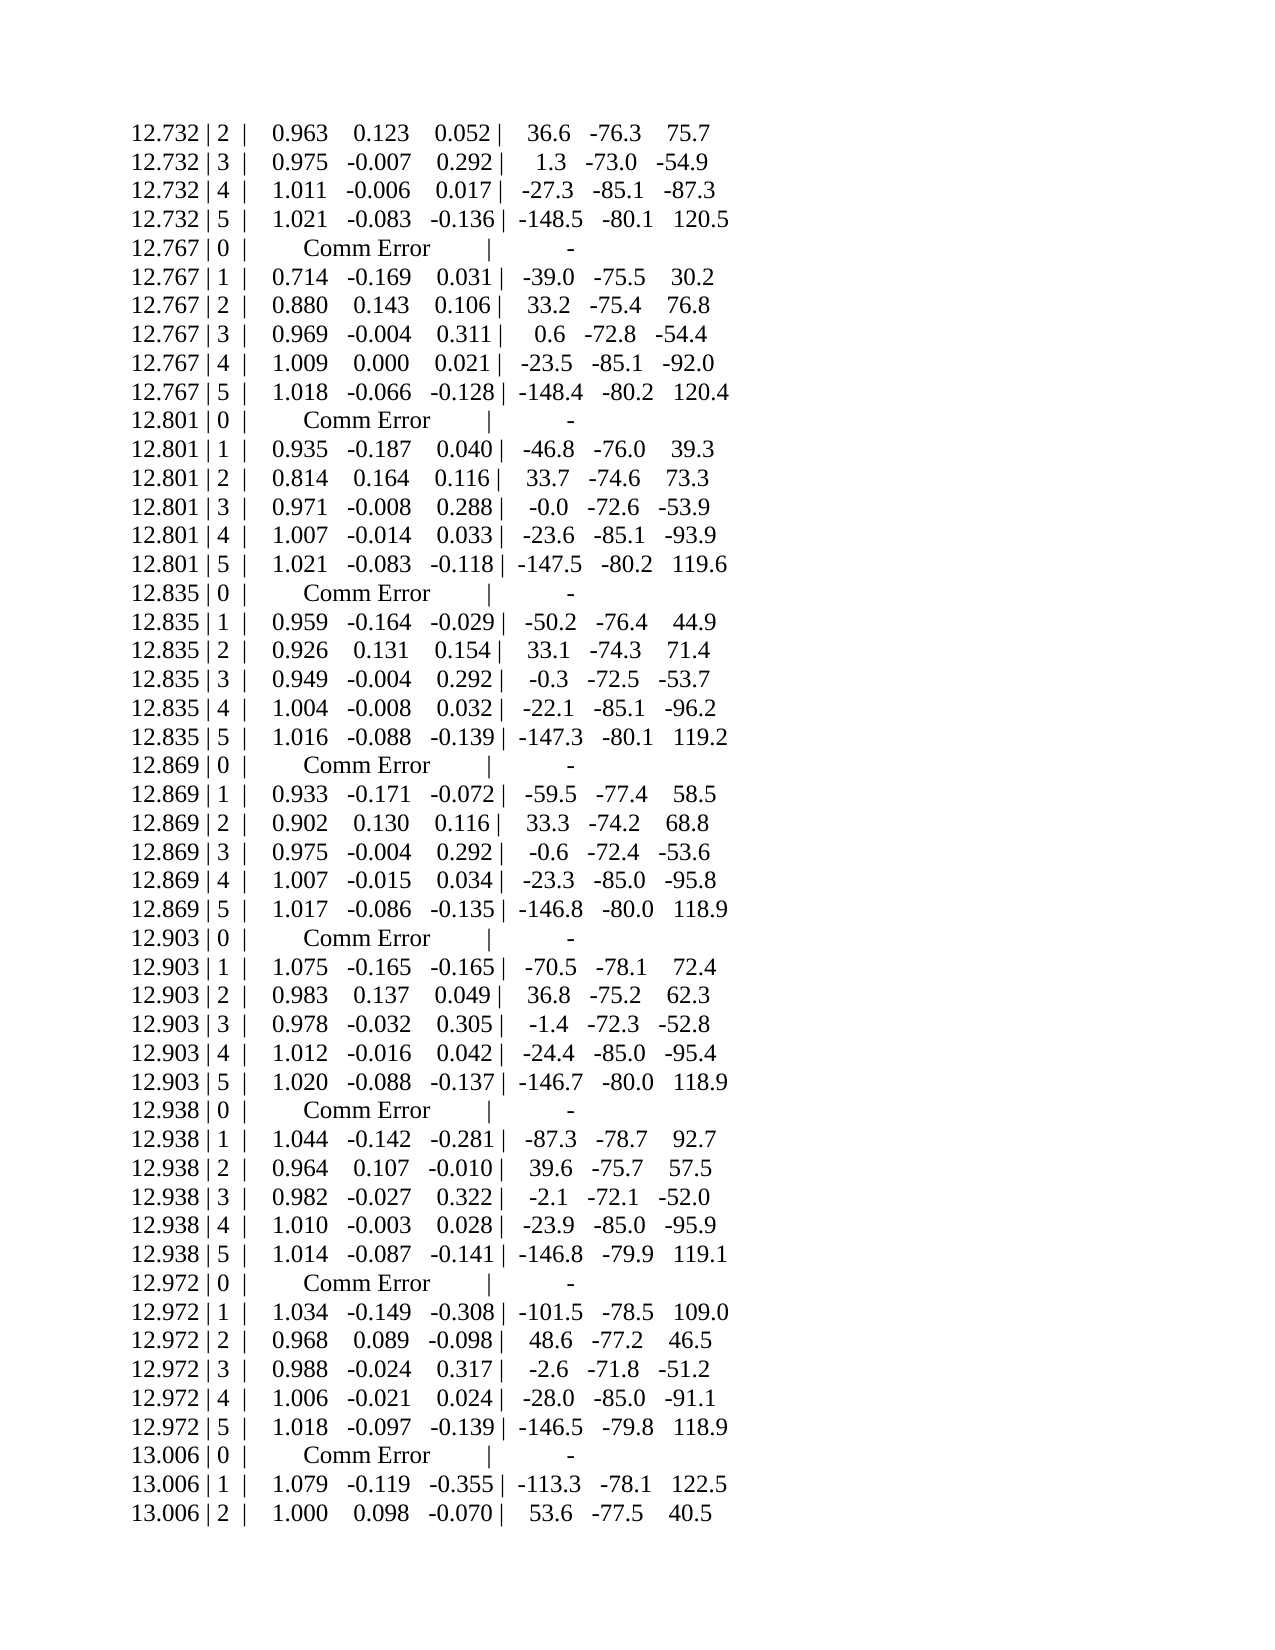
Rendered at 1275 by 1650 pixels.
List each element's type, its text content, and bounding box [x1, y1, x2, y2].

text 13.006 | 0 | Comm Error | - [118, 1441, 1157, 1469]
text 12.903 | 5 | 1.020 -0.088 -0.137 | -146.7 -80.0 118.9 [118, 1067, 1157, 1096]
text 12.732 | 3 | 0.975 -0.007 0.292 | 1.3 -73.0 -54.9 [118, 147, 1157, 176]
text 12.801 | 5 | 1.021 -0.083 -0.118 | -147.5 -80.2 119.6 [118, 549, 1157, 578]
text 12.938 | 0 | Comm Error | - [118, 1096, 1157, 1124]
text 12.938 | 1 | 1.044 -0.142 -0.281 | -87.3 -78.7 92.7 [118, 1124, 1157, 1153]
text 12.835 | 2 | 0.926 0.131 0.154 | 33.1 -74.3 71.4 [118, 636, 1157, 664]
text 12.835 | 4 | 1.004 -0.008 0.032 | -22.1 -85.1 -96.2 [118, 693, 1157, 722]
text 12.835 | 1 | 0.959 -0.164 -0.029 | -50.2 -76.4 44.9 [118, 607, 1157, 636]
text 12.972 | 5 | 1.018 -0.097 -0.139 | -146.5 -79.8 118.9 [118, 1412, 1157, 1441]
text 12.732 | 5 | 1.021 -0.083 -0.136 | -148.5 -80.1 120.5 [118, 204, 1157, 233]
text 12.767 | 4 | 1.009 0.000 0.021 | -23.5 -85.1 -92.0 [118, 348, 1157, 377]
text 12.972 | 1 | 1.034 -0.149 -0.308 | -101.5 -78.5 109.0 [118, 1297, 1157, 1326]
text 12.835 | 3 | 0.949 -0.004 0.292 | -0.3 -72.5 -53.7 [118, 664, 1157, 693]
text 12.972 | 4 | 1.006 -0.021 0.024 | -28.0 -85.0 -91.1 [118, 1383, 1157, 1412]
text 12.869 | 4 | 1.007 -0.015 0.034 | -23.3 -85.0 -95.8 [118, 866, 1157, 894]
text 12.801 | 3 | 0.971 -0.008 0.288 | -0.0 -72.6 -53.9 [118, 492, 1157, 521]
text 12.869 | 0 | Comm Error | - [118, 751, 1157, 779]
text 12.869 | 3 | 0.975 -0.004 0.292 | -0.6 -72.4 -53.6 [118, 837, 1157, 866]
text 12.869 | 1 | 0.933 -0.171 -0.072 | -59.5 -77.4 58.5 [118, 779, 1157, 808]
text 12.767 | 5 | 1.018 -0.066 -0.128 | -148.4 -80.2 120.4 [118, 377, 1157, 406]
text 12.903 | 3 | 0.978 -0.032 0.305 | -1.4 -72.3 -52.8 [118, 1009, 1157, 1038]
text 12.972 | 3 | 0.988 -0.024 0.317 | -2.6 -71.8 -51.2 [118, 1354, 1157, 1383]
text 12.835 | 0 | Comm Error | - [118, 578, 1157, 607]
text 12.938 | 4 | 1.010 -0.003 0.028 | -23.9 -85.0 -95.9 [118, 1211, 1157, 1239]
text 13.006 | 2 | 1.000 0.098 -0.070 | 53.6 -77.5 40.5 [118, 1498, 1157, 1527]
text 12.801 | 4 | 1.007 -0.014 0.033 | -23.6 -85.1 -93.9 [118, 521, 1157, 549]
text 12.732 | 2 | 0.963 0.123 0.052 | 36.6 -76.3 75.7 [118, 118, 1157, 147]
text 12.767 | 0 | Comm Error | - [118, 233, 1157, 262]
text 12.972 | 2 | 0.968 0.089 -0.098 | 48.6 -77.2 46.5 [118, 1326, 1157, 1354]
text 12.767 | 3 | 0.969 -0.004 0.311 | 0.6 -72.8 -54.4 [118, 319, 1157, 348]
text 12.835 | 5 | 1.016 -0.088 -0.139 | -147.3 -80.1 119.2 [118, 722, 1157, 751]
text 12.938 | 3 | 0.982 -0.027 0.322 | -2.1 -72.1 -52.0 [118, 1182, 1157, 1211]
text 12.903 | 4 | 1.012 -0.016 0.042 | -24.4 -85.0 -95.4 [118, 1038, 1157, 1067]
text 12.767 | 1 | 0.714 -0.169 0.031 | -39.0 -75.5 30.2 [118, 262, 1157, 291]
text 12.903 | 2 | 0.983 0.137 0.049 | 36.8 -75.2 62.3 [118, 981, 1157, 1009]
text 12.903 | 1 | 1.075 -0.165 -0.165 | -70.5 -78.1 72.4 [118, 952, 1157, 981]
text 12.869 | 5 | 1.017 -0.086 -0.135 | -146.8 -80.0 118.9 [118, 894, 1157, 923]
text 12.801 | 0 | Comm Error | - [118, 406, 1157, 434]
text 12.767 | 2 | 0.880 0.143 0.106 | 33.2 -75.4 76.8 [118, 291, 1157, 319]
text 12.903 | 0 | Comm Error | - [118, 923, 1157, 952]
text 12.938 | 5 | 1.014 -0.087 -0.141 | -146.8 -79.9 119.1 [118, 1239, 1157, 1268]
text 12.801 | 2 | 0.814 0.164 0.116 | 33.7 -74.6 73.3 [118, 463, 1157, 492]
text 12.732 | 4 | 1.011 -0.006 0.017 | -27.3 -85.1 -87.3 [118, 176, 1157, 204]
text 12.869 | 2 | 0.902 0.130 0.116 | 33.3 -74.2 68.8 [118, 808, 1157, 837]
text 12.972 | 0 | Comm Error | - [118, 1268, 1157, 1297]
text 13.006 | 1 | 1.079 -0.119 -0.355 | -113.3 -78.1 122.5 [118, 1469, 1157, 1498]
text 12.938 | 2 | 0.964 0.107 -0.010 | 39.6 -75.7 57.5 [118, 1153, 1157, 1182]
text 12.801 | 1 | 0.935 -0.187 0.040 | -46.8 -76.0 39.3 [118, 434, 1157, 463]
